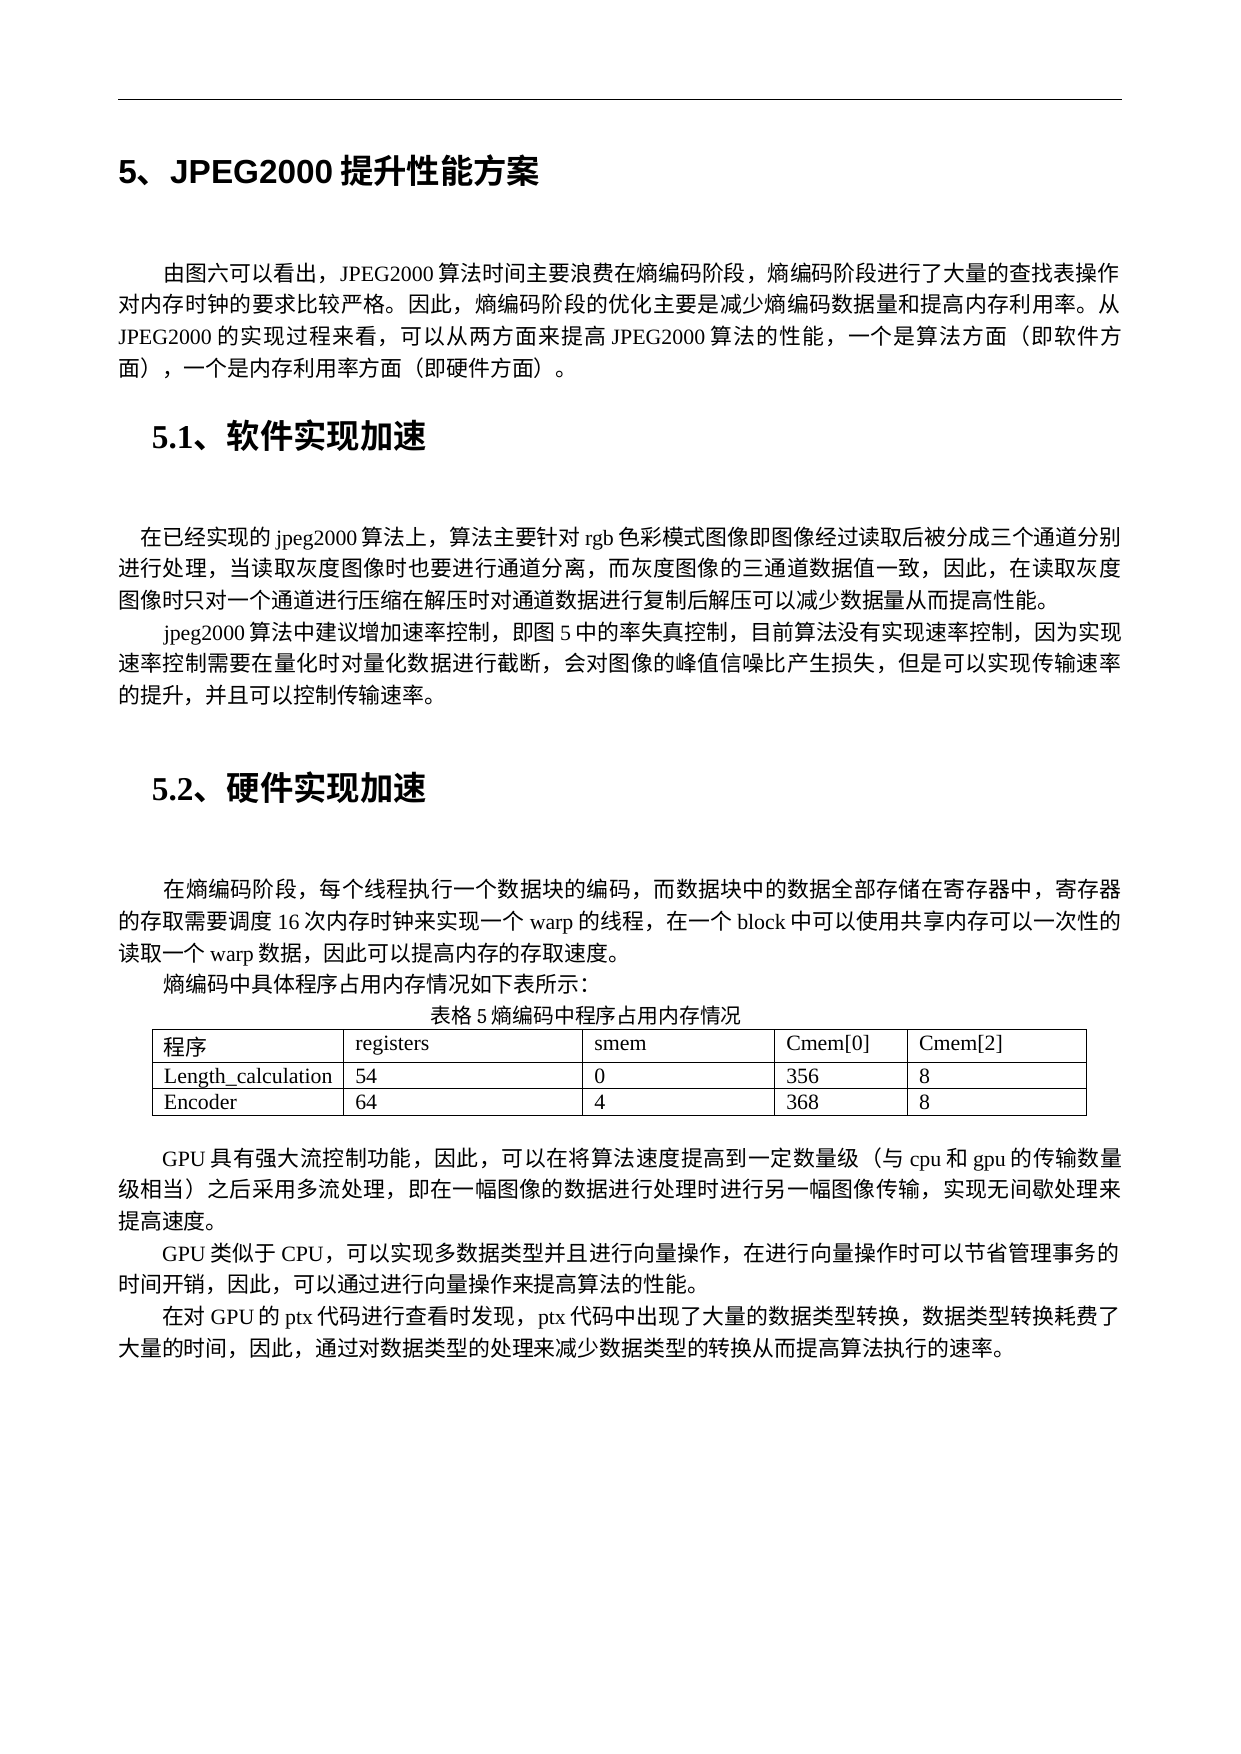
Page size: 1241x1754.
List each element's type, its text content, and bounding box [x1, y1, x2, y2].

table_header Cmem[2] [908, 1030, 1086, 1062]
table_cell 8 [908, 1089, 1086, 1114]
table_header registers [344, 1030, 582, 1062]
subtitle 5.2、硬件实现加速 [118, 762, 1122, 810]
table_cell 356 [775, 1063, 907, 1088]
table_cell Length_calculation [153, 1063, 343, 1088]
table_header 程序 [153, 1030, 343, 1062]
text GPU类似于CPU，可以实现多数据类型并且进行向量操作，在进行向量操作时可以节省管理事务的时间开销，因此，可以通过进行向量操作来提高算法的性能。 [118, 1236, 1122, 1299]
text 在熵编码阶段，每个线程执行一个数据块的编码，而数据块中的数据全部存储在寄存器中，寄存器的存取需要调度16次内存时钟来实现一个warp的线程，在一个block中可以使用共享内存可以一次性的读取一个warp数据，因此可以提高内存的存取速度。 [118, 872, 1122, 967]
table_cell 54 [344, 1063, 582, 1088]
subtitle 5、JPEG2000提升性能方案 [118, 145, 1122, 193]
text 在对GPU的ptx代码进行查看时发现，ptx代码中出现了大量的数据类型转换，数据类型转换耗费了大量的时间，因此，通过对数据类型的处理来减少数据类型的转换从而提高算法执行的速率。 [118, 1299, 1122, 1362]
table_cell 8 [908, 1063, 1086, 1088]
text jpeg2000算法中建议增加速率控制，即图5中的率失真控制，目前算法没有实现速率控制，因为实现速率控制需要在量化时对量化数据进行截断，会对图像的峰值信噪比产生损失，但是可以实现传输速率的提升，并且可以控制传输速率。 [118, 615, 1122, 710]
table_cell 0 [583, 1063, 774, 1088]
text 由图六可以看出，JPEG2000算法时间主要浪费在熵编码阶段，熵编码阶段进行了大量的查找表操作对内存时钟的要求比较严格。因此，熵编码阶段的优化主要是减少熵编码数据量和提高内存利用率。从JPEG2000的实现过程来看，可以从两方面来提高JPEG2000算法的性能，一个是算法方面（即软件方面），一个是内存利用率方面（即硬件方面）。 [118, 256, 1122, 382]
text 熵编码中具体程序占用内存情况如下表所示： [118, 967, 1122, 999]
text 在已经实现的jpeg2000算法上，算法主要针对rgb色彩模式图像即图像经过读取后被分成三个通道分别进行处理，当读取灰度图像时也要进行通道分离，而灰度图像的三通道数据值一致，因此，在读取灰度图像时只对一个通道进行压缩在解压时对通道数据进行复制后解压可以减少数据量从而提高性能。 [118, 520, 1122, 615]
table_cell 4 [583, 1089, 774, 1114]
table_cell 64 [344, 1089, 582, 1114]
text GPU具有强大流控制功能，因此，可以在将算法速度提高到一定数量级（与cpu和gpu的传输数量级相当）之后采用多流处理，即在一幅图像的数据进行处理时进行另一幅图像传输，实现无间歇处理来提高速度。 [118, 1141, 1122, 1236]
table_header smem [583, 1030, 774, 1062]
text 表格 5 熵编码中程序占用内存情况 [118, 999, 1122, 1029]
table_cell 368 [775, 1089, 907, 1114]
subtitle 5.1、软件实现加速 [118, 409, 1122, 458]
table_header Cmem[0] [775, 1030, 907, 1062]
table_cell Encoder [153, 1089, 343, 1114]
